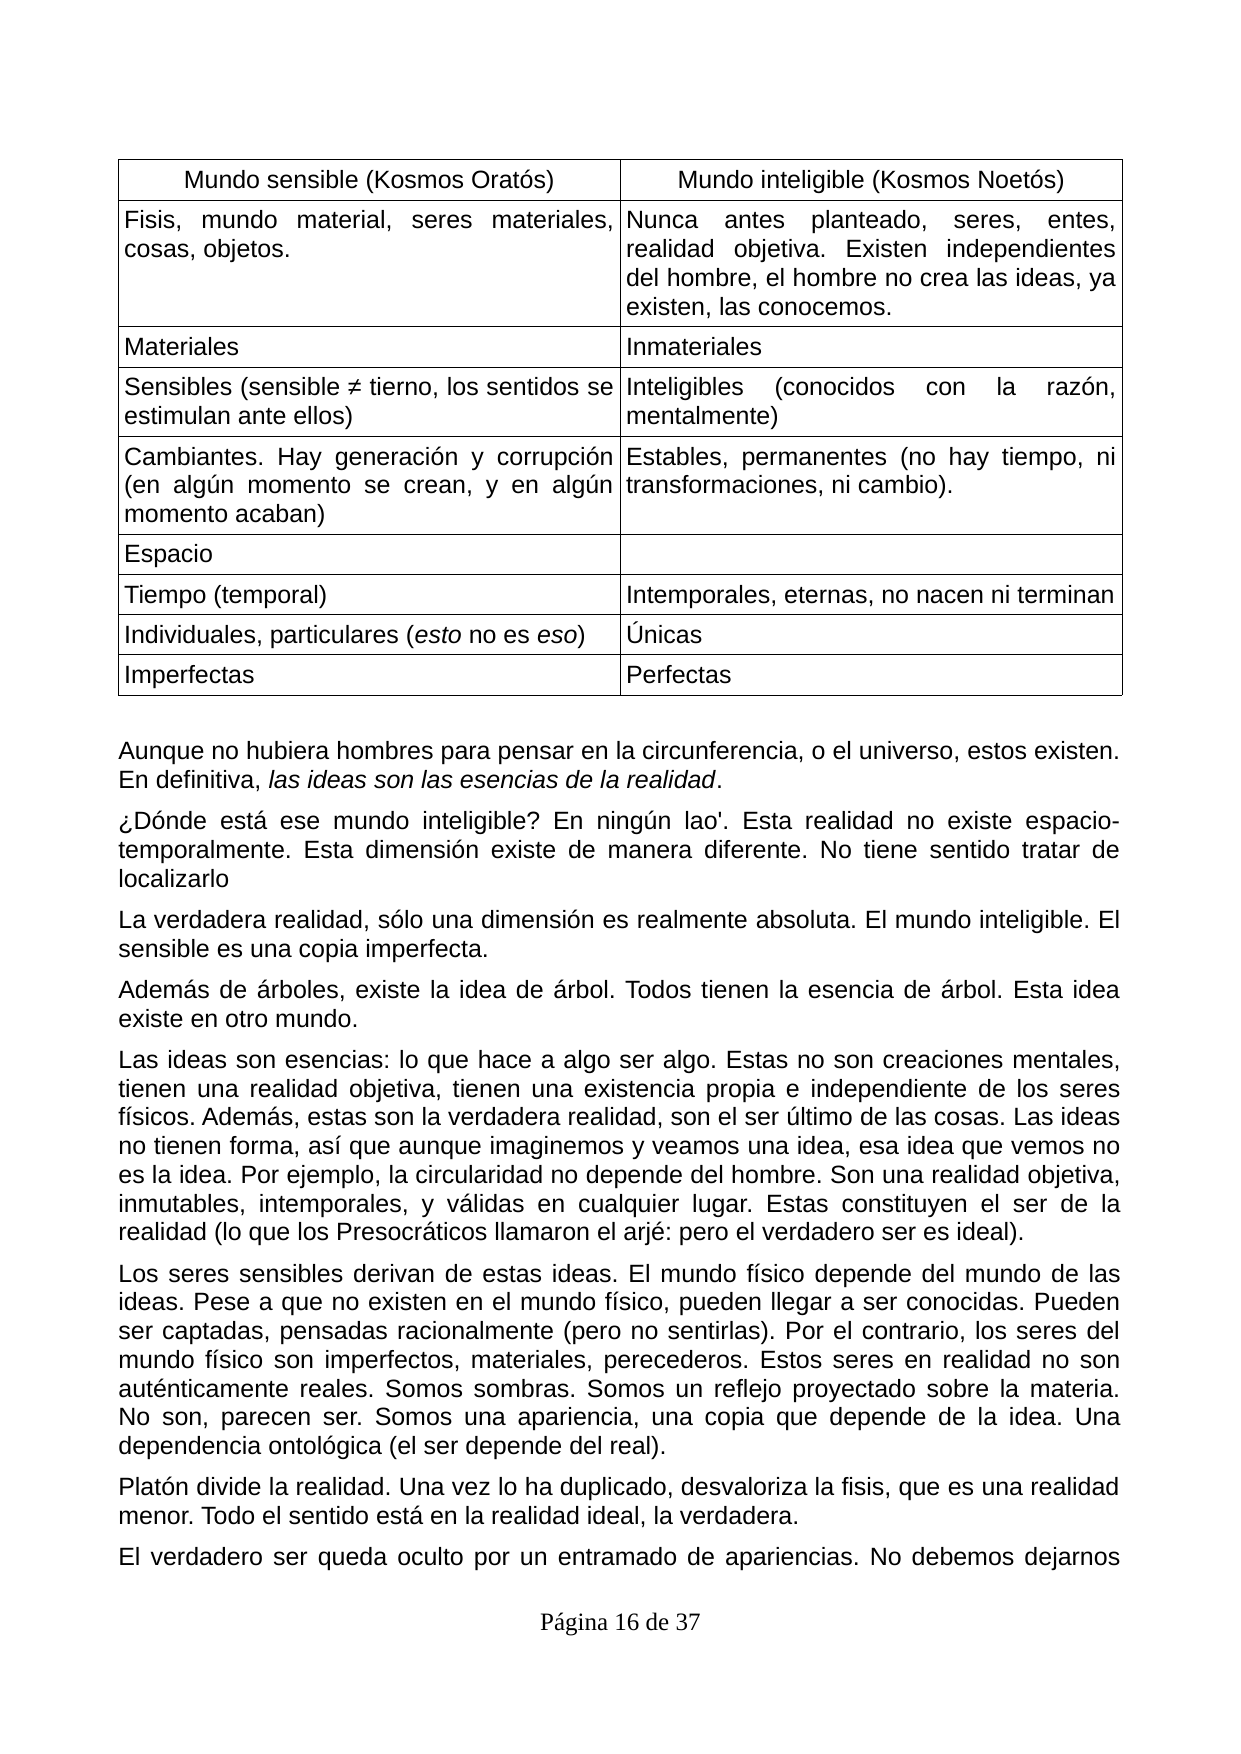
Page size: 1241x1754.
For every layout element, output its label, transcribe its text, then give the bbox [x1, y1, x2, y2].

table_cell Sensibles (sensible ≠ tierno, los sentidos se estimulan ante ellos) [119, 368, 620, 436]
text Los seres sensibles derivan de estas ideas. El mundo físico depende del mundo de las ideas. Pese a que no existen en el mundo físico, pueden llegar a ser conocidas. Pueden ser captadas, pensadas racionalmente (pero no sentirlas). Por el contrario, los seres del mundo físico son imperfectos, materiales, perecederos. Estos seres en realidad no son auténticamente reales. Somos sombras. Somos un reflejo proyectado sobre la materia. No son, parecen ser. Somos una apariencia, una copia que depende de la idea. Una dependencia ontológica (el ser depende del real). [118, 1258, 1122, 1460]
table_cell Fisis, mundo material, seres materiales, cosas, objetos. [119, 201, 620, 326]
text Platón divide la realidad. Una vez lo ha duplicado, desvaloriza la fisis, que es una realidad menor. Todo el sentido está en la realidad ideal, la verdadera. [118, 1472, 1122, 1530]
table_cell Inteligibles (conocidos con la razón, mentalmente) [621, 368, 1122, 436]
table_header Mundo sensible (Kosmos Oratós) [119, 160, 620, 200]
table_cell Únicas [621, 615, 1122, 654]
table_cell Estables, permanentes (no hay tiempo, ni transformaciones, ni cambio). [621, 437, 1122, 533]
table_cell Tiempo (temporal) [119, 575, 620, 614]
table_cell [621, 535, 1122, 574]
table_cell Materiales [119, 327, 620, 367]
table_cell Espacio [119, 535, 620, 574]
table_cell Individuales, particulares (esto no es eso) [119, 615, 620, 654]
table_cell Perfectas [621, 655, 1122, 695]
table_cell Inmateriales [621, 327, 1122, 367]
table_header Mundo inteligible (Kosmos Noetós) [621, 160, 1122, 200]
text Aunque no hubiera hombres para pensar en la circunferencia, o el universo, estos existen. En definitiva, las ideas son las esencias de la realidad. [118, 736, 1122, 793]
text ¿Dónde está ese mundo inteligible? En ningún lao'. Esta realidad no existe espacio-temporalmente. Esta dimensión existe de manera diferente. No tiene sentido tratar de localizarlo [118, 806, 1122, 892]
text Las ideas son esencias: lo que hace a algo ser algo. Estas no son creaciones mentales, tienen una realidad objetiva, tienen una existencia propia e independiente de los seres físicos. Además, estas son la verdadera realidad, son el ser último de las cosas. Las ideas no tienen forma, así que aunque imaginemos y veamos una idea, esa idea que vemos no es la idea. Por ejemplo, la circularidad no depende del hombre. Son una realidad objetiva, inmutables, intemporales, y válidas en cualquier lugar. Estas constituyen el ser de la realidad (lo que los Presocráticos llamaron el arjé: pero el verdadero ser es ideal). [118, 1045, 1122, 1246]
table_cell Intemporales, eternas, no nacen ni terminan [621, 575, 1122, 614]
table_cell Cambiantes. Hay generación y corrupción (en algún momento se crean, y en algún momento acaban) [119, 437, 620, 533]
text La verdadera realidad, sólo una dimensión es realmente absoluta. El mundo inteligible. El sensible es una copia imperfecta. [118, 905, 1122, 962]
text El verdadero ser queda oculto por un entramado de apariencias. No debemos dejarnos [118, 1542, 1122, 1571]
table_cell Nunca antes planteado, seres, entes, realidad objetiva. Existen independientes del hombre, el hombre no crea las ideas, ya existen, las conocemos. [621, 201, 1122, 326]
table_cell Imperfectas [119, 655, 620, 695]
text Además de árboles, existe la idea de árbol. Todos tienen la esencia de árbol. Esta idea existe en otro mundo. [118, 975, 1122, 1032]
